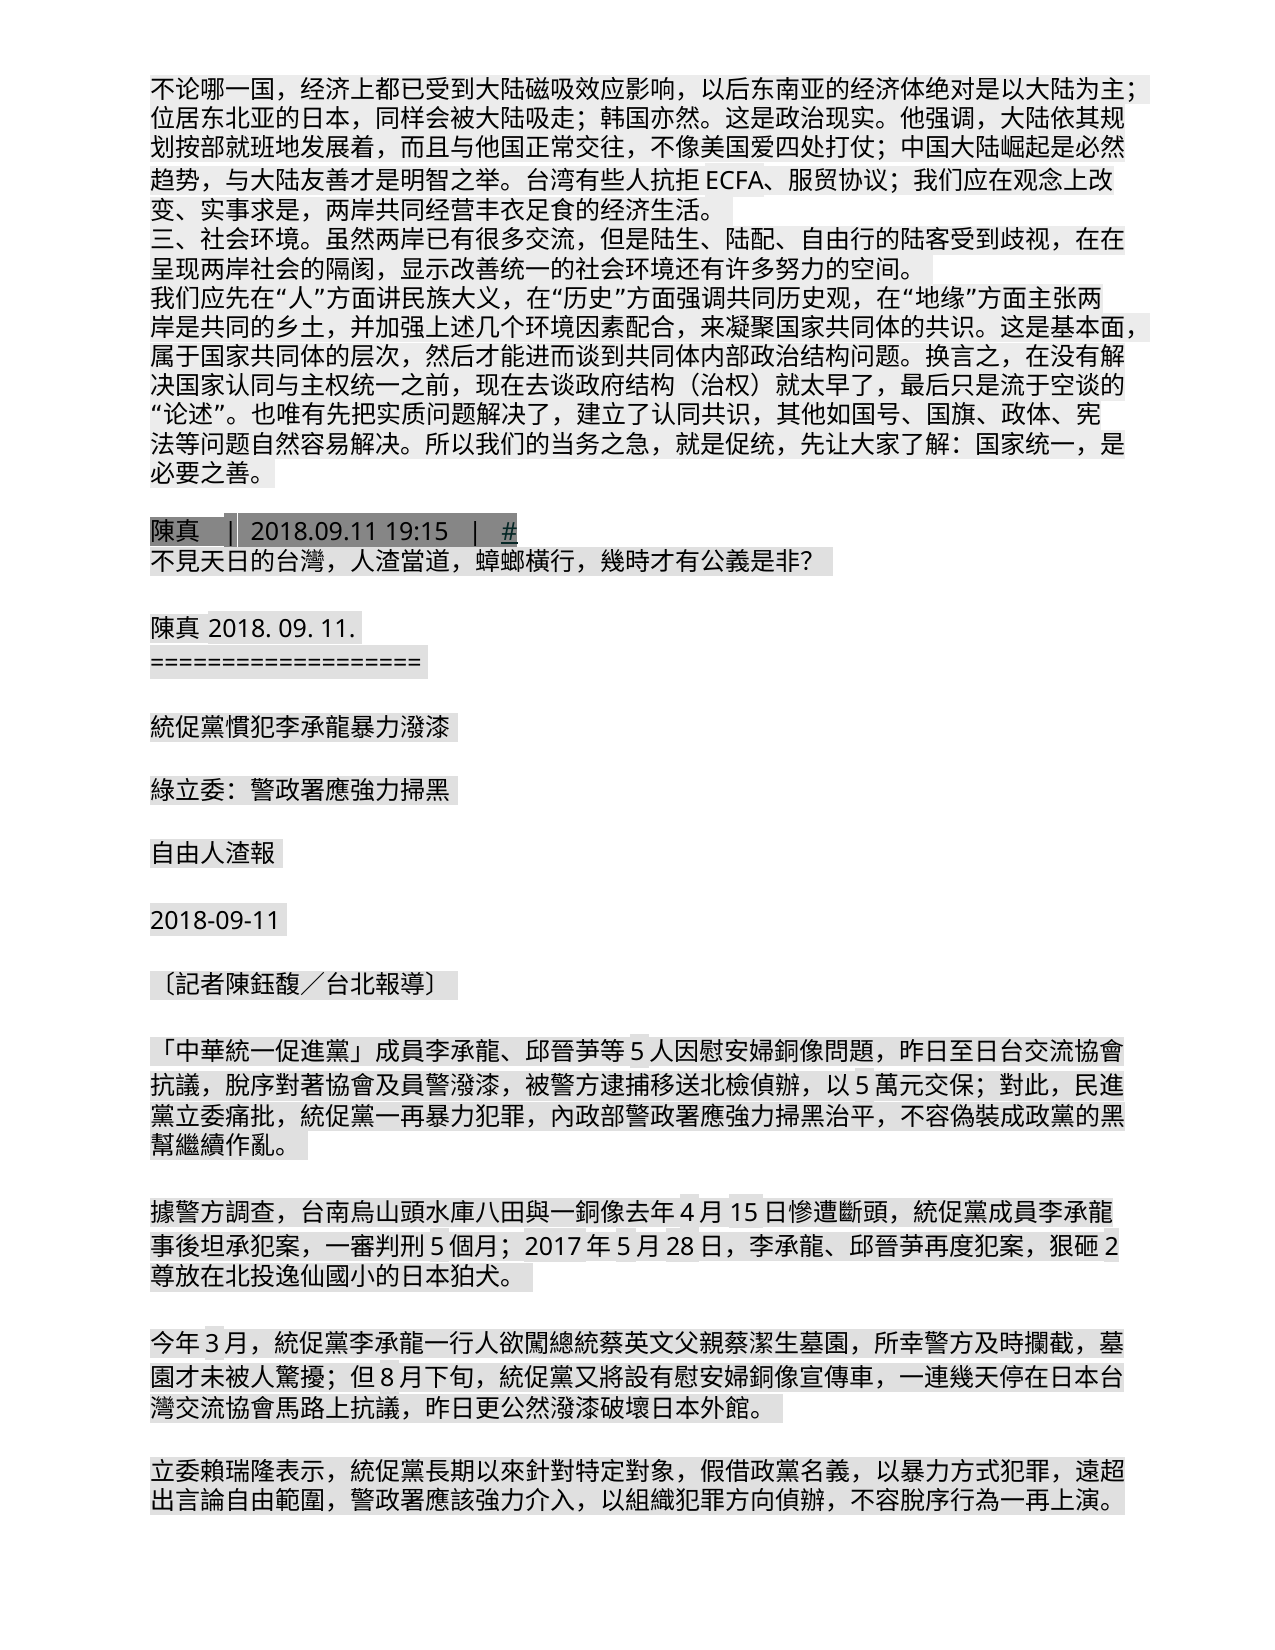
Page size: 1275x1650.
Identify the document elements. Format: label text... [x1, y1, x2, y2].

text 不見天日的台灣，人渣當道，蟑螂橫行，幾時才有公義是非？ 陳真 2018. 09. 11. =================== 統促黨慣犯李承龍暴力潑漆 綠立委：警政署應強力掃黑 自由人渣報 2018-09-11 〔記者陳鈺馥／台北報導〕 「中華統一促進黨」成員李承龍、邱晉芛等5人因慰安婦銅像問題，昨日至日台交流協會抗議，脫序對著協會及員警潑漆，被警方逮捕移送北檢偵辦，以5萬元交保；對此，民進黨立委痛批，統促黨一再暴力犯罪，內政部警政署應強力掃黑治平，不容偽裝成政黨的黑幫繼續作亂。 據警方調查，台南烏山頭水庫八田與一銅像去年4月15日慘遭斷頭，統促黨成員李承龍事後坦承犯案，一審判刑5個月；2017年5月28日，李承龍、邱晉芛再度犯案，狠砸2尊放在北投逸仙國小的日本狛犬。 今年3月，統促黨李承龍一行人欲闖總統蔡英文父親蔡潔生墓園，所幸警方及時攔截，墓園才未被人驚擾；但8月下旬，統促黨又將設有慰安婦銅像宣傳車，一連幾天停在日本台灣交流協會馬路上抗議，昨日更公然潑漆破壞日本外館。 立委賴瑞隆表示，統促黨長期以來針對特定對象，假借政黨名義，以暴力方式犯罪，遠超出言論自由範圍，警政署應該強力介入，以組織犯罪方向偵辦，不容脫序行為一再上演。 賴瑞隆指出，統促黨背後疑有特定資金支持，資助在台灣社會作亂，這些人不斷以違法行為公然挑戰公權力、破壞歷史文物，更超出台灣民眾所能接受範圍，這顯然背後是有對象的，國安單位應嚴加查明。 賴瑞隆批評，諸如幫派恐嚇、威脅行為，警政署應更積極查辦，不能一再讓暴力事件重演，讓民眾生活在暴力威脅中，這嚴重傷害台灣民主制度，警政署、國安單位應負起責任。 [150, 547, 1125, 1549]
text 陳真 | 2018.09.11 19:15 | # [150, 513, 1125, 547]
text 台湾“中央研究院”院士、中国社会科学院名誉高级研究员、台湾大学政治学系名誉教授胡佛，10日在台大医院病逝，享年86岁。 摘抄2014年访谈，以资纪念。 国家与自由人权并不互斥 问：在统独问题上，台湾许多人或主张维持现状、不统不独，或抨击大陆鼓吹国家主义（大陆称为爱国主义），质疑两岸何以不能分开来和平共处；但面对大陆的复兴，又越来越焦虑。中国要统一，有无理论上必然的理由？ 胡佛院士答：海内外包括大陆不少讲自由人权的知识分子，都认为国家主义是与自由主义对立的，是邪恶的；各国如果都像希特勒那样强调国家主义，会引起国际冲突。港人上街反对港府推动爱国主义教育，亦基于此。这个误解不解决，对统一来讲就始终有个结。 一个政治体系可分三个层次：最根本的基础，是国家民族；其上是政府；最上面是公共政策。国家统一的问题必须在最根本层次上思考，先了解国家的本质，然后一步步往前推，才能理解为什么要统一。 首先必须了解：国家是所谓的“生命共同体”。孙中山说“国者人之积”，国家是人的集合体、人们生命的共同体。人由父母所生，组成家庭来相互照顾、延续生命，人类天生就是群体的动物；然后由家庭发展为家族、村落、氏族、种族、国家。人群组成国家这个生命共同体，主要目的就在追求美好的生活，实践生命的价值。换言之，国家不但是必要的，而且是“必要之善”。 所谓美好的生活和生命的价值，第一、也是最基本的，就是丰足的生活，即中国人说的“丰衣足食”；这是生理上、物质上、经济上的根本，否则生命无法维持。第二是平安的生活，这是能够进一步让福气更多、预测未来生活亦可丰衣足食的前提，所以中国人说“平安是福”。第三是亲和的生活，亦即中国人常说的“亲爱精诚”；互相友爱，才能精诚共处。第四是尊严的生活；感觉自己有价值、受重视，才能有尊严。第五是志趣的生活，也就是能够实践我们的潜能、抱负、兴趣的生活，所谓“志业有成”。以上五者综言之，就是“富强康乐”。 然而要达到上述的美好生活与生命价值，国家这个生命共同体中的人群必须互相接纳、彼此认同，愿意共同经营这个具有政治性的共同生活，这就要在国家认同的文化基础上发展国家道德观；所以说：国家也是一种“道德共同体”。一方面，人们在这个共同体内、在历史的过程中不断互动，自然会培养出共同的认同，认为彼此都是其中一份子，于是能共同追求美好生活的发展、生命价值的发扬，并进一步认为这么做有价值、合乎道德；另一方面，这个共同体也会反过来在道德上要求其成员不离不弃，承诺共同推向美好。即使国家有难，成员亦有责任献身去除国难；此时若撒手离开，则不道德。所以，我同意亚里士多德的看法，国家本身是一个具有道德性的共同体；而国家的道德观，其最核心的观念，就是国家的凝聚与统合。 道德既是一种要求，国家既然有道德性，自会产生国家主义，将“小我”的互爱，扩大发展为对“大我”的国家共爱，也就是大爱。这种大爱即是“国家主义”或“爱国主义”的核心道德。在这个道德基础上，我们对国家负有责任，所以美国肯尼迪总统说：“不要问国家能为你做什么，要问你能为国家做什么。”传统中国天下观之下的中国人，像顾炎武则强调“天下兴亡，匹夫有责”。 问：您的意思是，国家主义不可能消灭，我们也不应反对？ 答：国家既然是“必要之善”，国家主义便有人群共同生活的具体生活基础存在，无法从根本上质疑其是非；“国家主义”的本质，实是在“世界大同”之前的普世价值。反之，我认为马克思的“国家萎谢论”则甚为空洞，不可能实现。 正因为“国家主义”的道德与亲和生活的需要相合，并不是一种虚空的观念，所以我们常看到世界各地的爱国主义运动；在本质上，这是无法消灭的。尤其一旦内乱外患危及国家生存时，爱国主义就会兴起，牺牲一点平常属于个人自由的作法就可能出现，因为维护国家生存是最根本的、涉及人们生命价值的问题。 问：国家主义如何会在自由主义者的眼中变成支持纳粹罪行的思想呢？ 答：有些自由及人权论者因为德国希特勒等侵犯他国的强烈扩张主义、种族主义，而怀疑、批评国家主义，主张只讲人权。然而“国家主义”并不就是极端的国家扩张主义（chauvinism，或称为沙文主义）。将两者混为一谈而反对国家主义，实出于对国家主义本质不够了解。尽人皆知，个人的自由不能妨害他人自由，否则就是不当、是犯罪，这在宪法有规定。国家之间亦然，不能因为一国的发展而妨害到他国的生存发展，否则即非自由的本意，而是扩张主义、不当的行为。两种自由在本质上是一样的。当与不当之间，国家主义与扩张主义之间，真正的自由主义者不应混淆。 国家是由很多小我在互动的基础上建立起来的大我。大我提供小我追求美好生活的途径；每一个小我则须对大我做一些奉献，包括责任、爱护、参与发展等等，以维持大我、让大我得以自主地运作。而我们在国家的基础上成立政府，政府就是帮大我做决策及执行的机构，受人民委托而掌握许多权力。 大我的国家要能自主地运作，就必须有自己做决定的权利，这种自主就成为国家的自由。一般西方所谓的民主政府，是指掌握政府的权力操之在民；所谓的自由，指在政府与人民的关系中政府不要管太多，要“小政府”、而不要“大政府”，因为政府管多了，人民的自由就相对地减少了。宪法保障人民自由权，是着重人民与政府之间的权力关系，这个关系都还是在国家的“大我”这个基础层次上面的另一层；很多人都忽视了国家这个更基础层次的自由。 国家层次的自由，是指一个国家不能受到他国的控制与干涉；否则这个国家就不能自主、不得自由。真正的自由主义者除了重视政府与个人之间的个人“小我”自由，更应重视国家的“大我”自由，因为如果国家遇到内乱、外患，不能凝聚、自主，就失去了自主运作的自由，必然无法保障国民的个人自由及社会的安宁。如此看来，国家的自由可称为“大自由”，是大我透过国家这个政治团体行使的集体自由；人民的个人自由则是“小自由”，只是针对国家统治机构的政府而言的，要求政府权力不要限缩个人自由。从政治体系看，“大自由”与“小自由”不在同一层次，“小自由”必须有“大自由”来保障，两者并不互斥。 一般单纯幼稚的自由主义者因无法区分自由的层次，才对国家主义产生误解。有不少人看我往昔提倡自由主义，便很困惑我现在为什么老讲国家统一，这也是把二者混为一谈，不明白我谈国家统一乃因重视根本的、国家层次的集体自由。我在政治体系研究里，首先谈的就是国家这个最基础的层次。早年胡适等自由派不论再怎么反对一党专政、共产主义，也不曾反对中国、抛弃中国。记得胡适出任驻美大使时的日记本内页还写有“我爱中国”四个字，就是这个道理。 对国家不应持功利观点 问：很多无法认同中国的人都会问：如果国家不好，为什么不能离弃它？ 答：西方观念中，早期希腊的哲学家如亚里士多德认为国家本身就是个善，已如前述。但是中世纪以后，西方哲学对于国家的看法转为功利。例如霍布斯的“契约论”，主张“自然状态”是永无宁日的弱肉强食，人们为了终止此一状态，遂共订契约组成国家来统治这个社会整体；国家被视为完全基于非常现实的考量而存在，这就是功利的看法。到了洛克，把国家视为“不那么坏、也没那么好、但总比没有好”，还是功利的看法。但洛克把社会契约分为两重，第一重是组成国家，第二重是成立政府，于是国家与政府已是不同层次的问题。我研究政治体制的分析架构、以及前述大我自由与小我自由的区分，就较接近此种观点。 但我认为，人们对国家若只抱持非常功利的想法而没有道德承诺，人类的生命价值就提升不了。例如，日本侵略中国，如果我们抱持功利观点而接受优胜劣败、弱肉强食、西瓜偎大边，接受被日本征服或傀儡政府统治而不抵抗，大自由和小自由都会被剥夺，人民变成亡国奴，仅能拥有一点点被施舍的自由，于是尊严的生活也被剥夺。在这样功利的观点下，道德是非荡然无存，社会也会变得残酷无情。 台湾民众在日据时代，殖民政府消灭了民族与国家的大自由，仅施舍民众既不平等，更欠所谓小自由的待遇，可叹一些搞台湾主义、主张台湾独立的人特别不能看大，失去了国家主义的道德观。 国家认同是道德问题 问：那么，中国人对国家的认同有什么特点？对统独观念有何影响？ 答：孙中山说：“国者人之积也，人者心之器也，而国事者一人群心理之现象也。”但是国家并非单纯由个人堆栈而成，而是很多族群随着时间不断融合、互相调整而组合。 中国的信史起码有3500年或更久，其间族群组合慢慢扩大。中国人特别重视血缘亲族关系，说“民胞物与”、“四海之内皆兄弟”，连交朋友也要经过拜把，才是至交。中国人特有的“兄弟之邦”观念，认知到天下不只有我一个族群，并对不同族群称兄道弟，希望彼此有家人似的感情、互相友爱的基础，即是中国人组成国家的方式，不同于西方结成邦联、联邦等的形式。而这也使得“中国”与“中华民族”在概念上重叠，直到清朝仍随时间不断发展。譬如我就有满人血统，但我对此就毫无特殊感觉，只觉自己是中国人。 国家融合的第二个因素，是“随时间不断发展”的历史。中国人有很长的历史，颠颠簸簸，留给我们很深的记忆、很多道德观念，所以中国人很珍惜历史经验，对历史有感情。龚自珍说“灭人之国，必先去其史”，就注意到：去除历史记忆，对国家的感情、对国家的道德是非就受损了。 国家融合的第三个因素是空间。人群随着时间而扩大生活互动空间，慢慢形成“疆域”。山水田园我们赖以为生，使我们对乡土自然怀有感情，即使是穷山恶水也爱。诗词歌赋里都有怀乡之作，可见一斑。 人、历史、地缘，三者都让我们产生感情。而感情提升后，就是道德。三者加起来，使我们对国家凝聚的道德感更强，让我们不想离开这群人、这段历史、这块乡土国家；这些都构成国家主义的内涵——并非如幼稚自由主义者所说的：国家主义就是战争、扩张。 中国这样一个历史悠远、地广、人众的国家（估不论还有其他成就），内部自然发展了相当高度的认同。而这些对人、对历史、对领土的感情，也变成了道德的一部份。所以我们常说“领土是神圣的”，不可丢失；说民众是我们的“同胞”；说历史是我们不应遗忘的记忆，要站在正确的立场。 以上了解了，再来谈台湾，就比较好谈了。 台湾大多数人本是移民来台的中国人；从中国人的立场来看，就是同胞。有些台湾人说自己不是中国人，中国人就会感觉与这些人之间有了严重的认同与文化隔阂、道德是非的冲突，而中国认同越高者，越感到这是有道德问题的汉奸。史明（观察者网注：台独团体“独立台湾会”创始人）《台湾人四百年史》把台湾史视为与中国历史分离，只有四百年；但在中国人的历史观里，台湾历史就是中国历史发展的一部分，与中国其他部分彼此互动并有着共同的历史根源。历史教科书当然也应从中国历史本位的道德观出发，“灭人国、去人史”的日本当然是作恶的侵略者，《马关条约》割台当然是不能原谅的暴力胁迫结果，日本对台统治当然是不道德的占据。空间上，中国人当然把台湾视作中国领土的一部份，对台湾宝岛、包括台湾所有的动植物都抱有感情。所以，若否认台湾的人、血缘、文化或环境空间为中国的一部分，就伤了中国人的感情、触犯了中国人历史的道德观；台湾去跟美日联手，对整体中国人而言就不光是在感情、道德上背叛了中国，还因帮了美日而妨害了整体中国进一步的发展。 问：为什么台湾会有这么严重的国家认同问题？ 答：过去日本人先有计划地用皇民化的教育来抹去认同中国的道德感情。日本人走后，二蒋又基于国共内战之需，一方面为丑化中共而连带伤及对整体中国的感情，一方面又不惜引入外力（从整体中国立场来看），出让了局部的大自由（国家主权）给美国。现在，则美、日还想继续控制台湾，将其历史观、价值观灌输给台湾，并藉台湾干涉中国内政。台湾唯美国人马首是瞻，有形无形都受控于美国，等于是变相的殖民地，根本没什么大自由；而在民粹炒作之下，小自由又如此混乱。我们老说大陆没有自由，但是台湾的自由何在？ 现在大陆在大自由的层次比较有自由了，小自由的层次则常有争议。即使在西方国家，小自由究竟有多大也是有争议的。实际在历史上，一个国家在内乱、外患或重建国家的过程中，民众常将更多的力量放在国家自主、自立的大自由上，而牺牲某些小我的利益，这也是一种道德的实践。在二次大战时，英美等国也是如此。个人小我的自由并非是绝对的，必须考虑到他人自由及国家安危，而有所调整，绝对的个人主义、绝对的自由，往往变成放纵而妨害到旁人，变成民粹，使政府没办法做事。 当务之急就是促统 问：综上所言，统一既然是必要之善，那只凭经济、利害关系，无法促统吗？如果是，我们该怎么做？ 答：是的，不论对台湾、对大陆、抑或对整体中国而言，中国统一都是必要之善，是我们提升生活、实践生命价值的方法。 而中国要统一，必须首先清理问题的根源、培养统一的条件。人、历史、地缘三者，都涉及感情、认同、道德三个部分，彼此相连不可分。所以，应针对影响台湾人对中国人、历史、领土疆域的感情、认同、道德感之环境因素，首先进行清理与改善。这又分为三方面： 一、文化环境。文化，我称之为belief system；不论广义或狭义的文化，两岸的文化要交流、连结起来，形成多数人心理上的共识，使彼此成为能够相互合群、共同凝聚的共同体。这方面，媒体、教科书非常重要；而媒体尤为重中之重，因为一般人都看电视。有志之士在今天台湾这种环境下，必须多作努力。 二、经济环境。经济是很现实的面向。目前台湾经济已完全离不开大陆，台湾的丰衣足食已与大陆息息相关，越来越是一体。前不久《中时》刊登李光耀的访问。他说：在东南亚不论哪一国，经济上都已受到大陆磁吸效应影响，以后东南亚的经济体绝对是以大陆为主；位居东北亚的日本，同样会被大陆吸走；韩国亦然。这是政治现实。他强调，大陆依其规划按部就班地发展着，而且与他国正常交往，不像美国爱四处打仗；中国大陆崛起是必然趋势，与大陆友善才是明智之举。台湾有些人抗拒ECFA、服贸协议；我们应在观念上改变、实事求是，两岸共同经营丰衣足食的经济生活。 三、社会环境。虽然两岸已有很多交流，但是陆生、陆配、自由行的陆客受到歧视，在在呈现两岸社会的隔阂，显示改善统一的社会环境还有许多努力的空间。 我们应先在“人”方面讲民族大义，在“历史”方面强调共同历史观，在“地缘”方面主张两岸是共同的乡土，并加强上述几个环境因素配合，来凝聚国家共同体的共识。这是基本面，属于国家共同体的层次，然后才能进而谈到共同体内部政治结构问题。换言之，在没有解决国家认同与主权统一之前，现在去谈政府结构（治权）就太早了，最后只是流于空谈的“论述”。也唯有先把实质问题解决了，建立了认同共识，其他如国号、国旗、政体、宪法等问题自然容易解决。所以我们的当务之急，就是促统，先让大家了解：国家统一，是必要之善。 [150, 75, 1125, 488]
